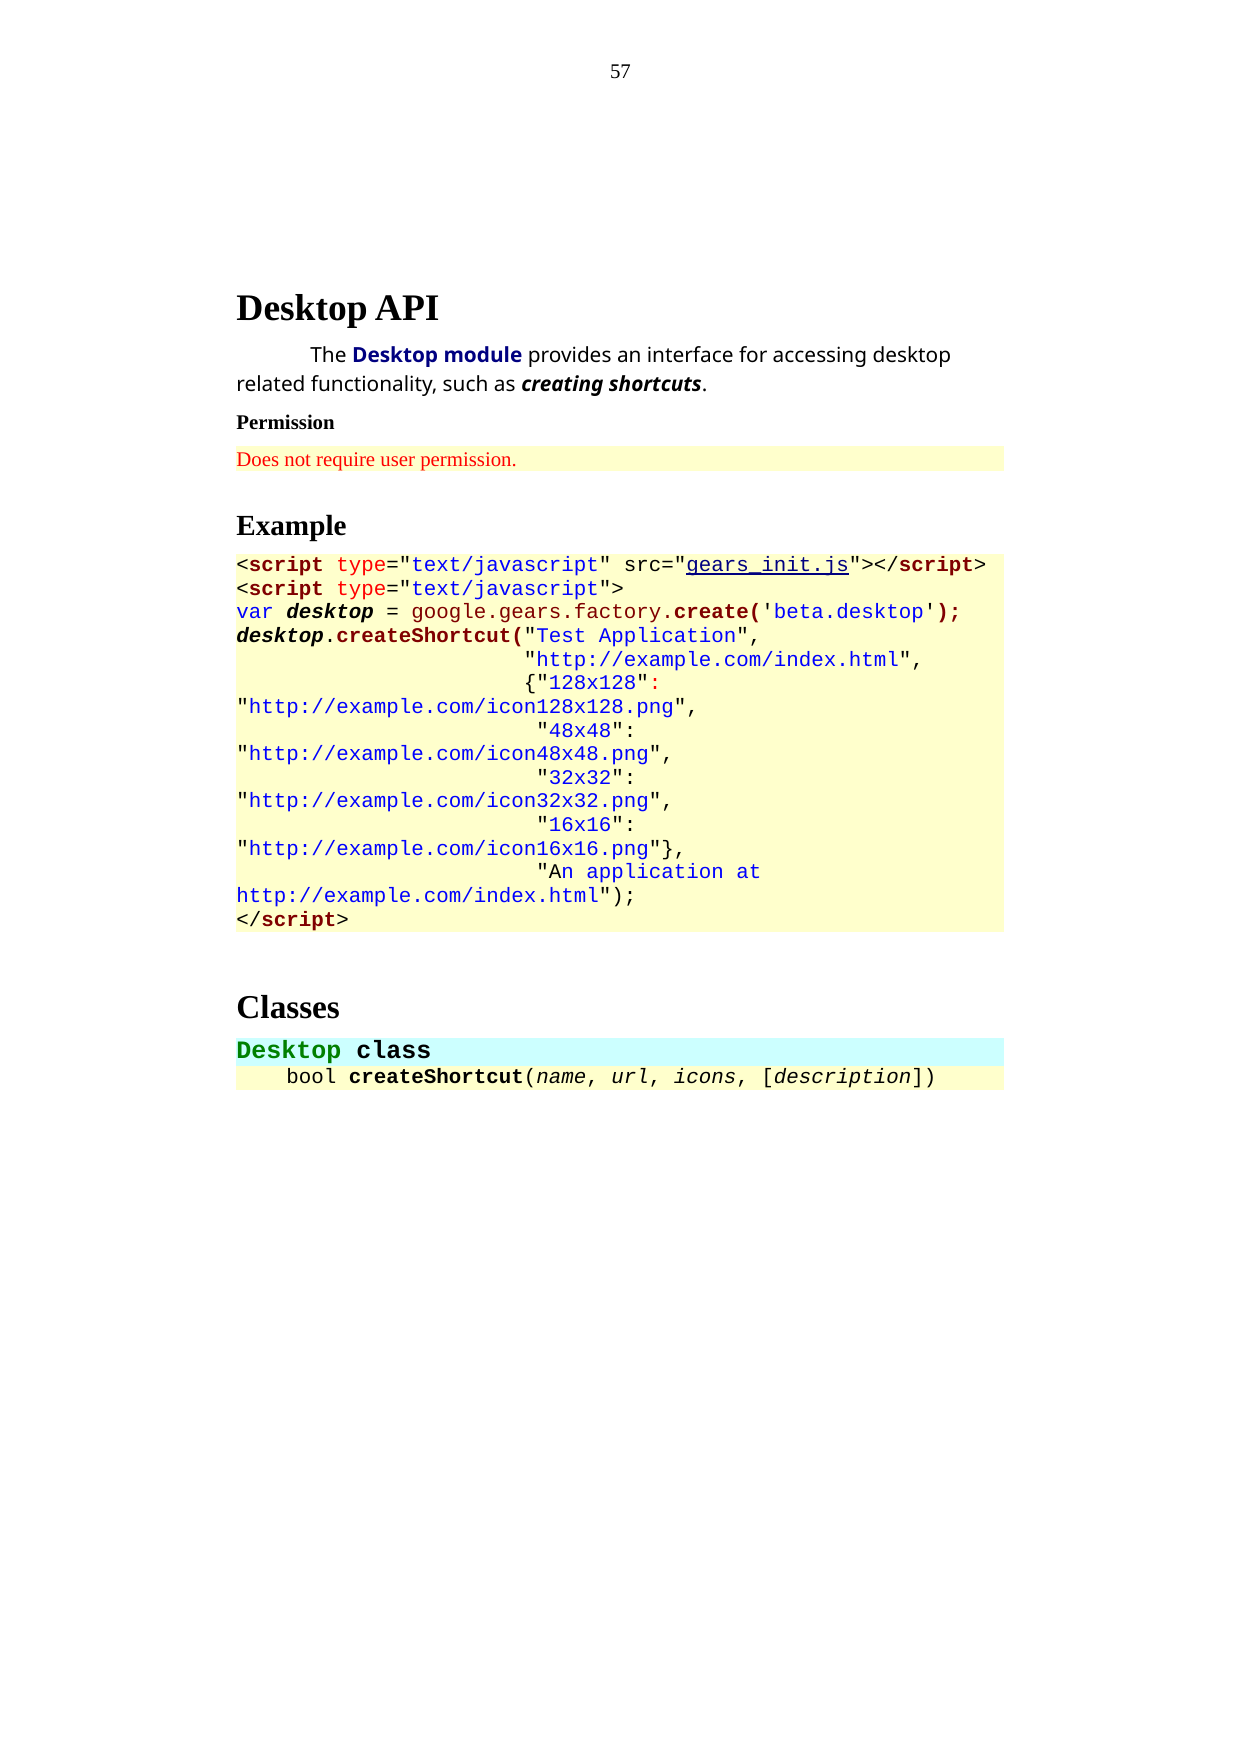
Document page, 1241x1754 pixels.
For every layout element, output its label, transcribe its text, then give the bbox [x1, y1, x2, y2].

text {"128x128": "http://example.com/icon128x128.png", [236, 672, 1004, 719]
text Permission [236, 410, 1004, 434]
text var desktop = google.gears.factory.create('beta.desktop'); [236, 601, 1004, 625]
text <script type="text/javascript"> [236, 578, 1004, 601]
text "32x32": "http://example.com/icon32x32.png", [236, 767, 1004, 814]
subtitle Example [236, 508, 1004, 542]
text </script> [236, 909, 1004, 932]
text <script type="text/javascript" src="gears_init.js"></script> [236, 554, 1004, 578]
text Desktop class [236, 1038, 1004, 1066]
text desktop.createShortcut("Test Application", [236, 625, 1004, 649]
text Does not require user permission. [236, 446, 1004, 471]
text "16x16": "http://example.com/icon16x16.png"}, [236, 814, 1004, 861]
text "48x48": "http://example.com/icon48x48.png", [236, 719, 1004, 767]
text "An application at http://example.com/index.html"); [236, 861, 1004, 909]
subtitle Classes [236, 987, 1004, 1025]
text "http://example.com/index.html", [236, 649, 1004, 672]
text The Desktop module provides an interface for accessing desktop related functionality, such as creating shortcuts. [236, 341, 1004, 397]
subtitle Desktop API [236, 285, 1004, 328]
text bool createShortcut(name, url, icons, [description]) [236, 1066, 1004, 1090]
